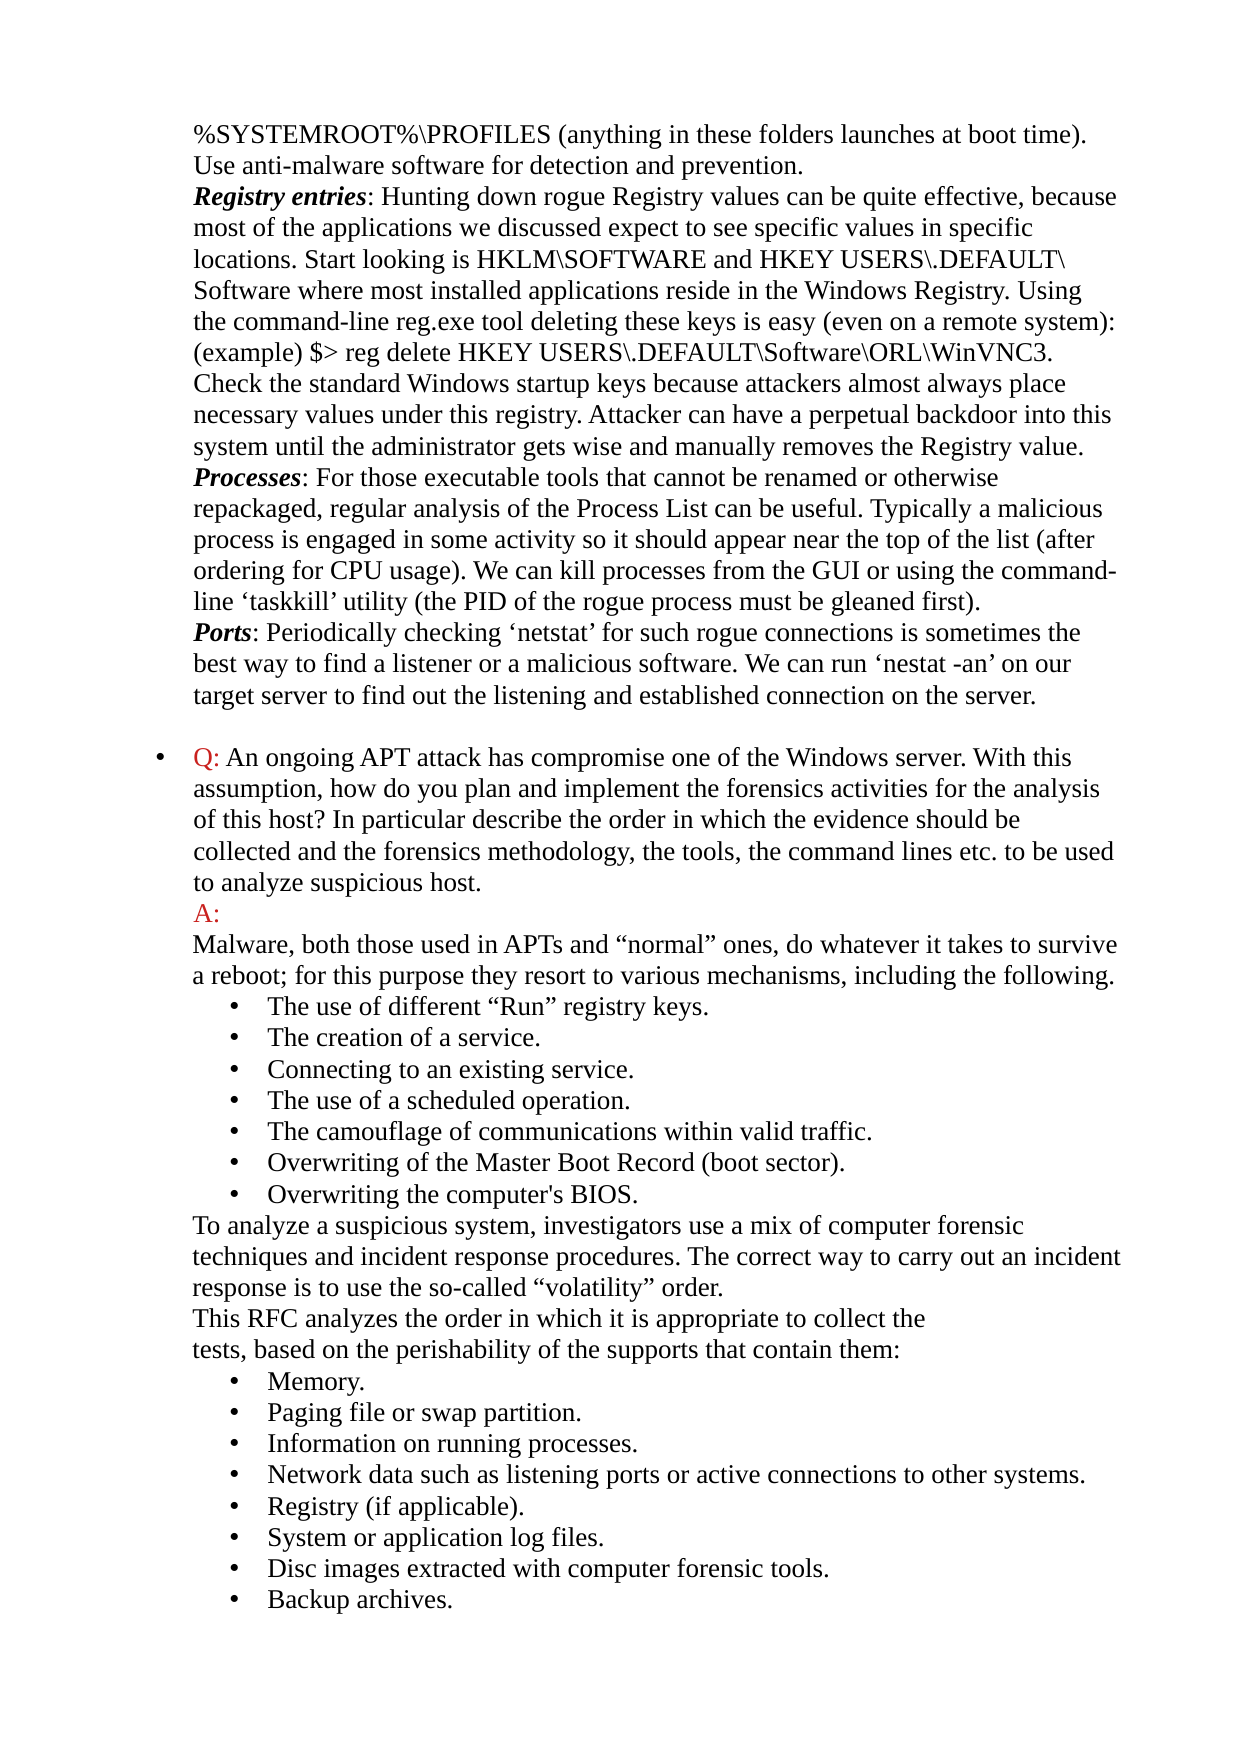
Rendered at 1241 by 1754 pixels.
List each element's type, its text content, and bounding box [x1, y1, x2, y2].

list Processes: For those executable tools that cannot be renamed or otherwise repackaged, regular analysis of the Process List can be useful. Typically a malicious process is engaged in some activity so it should appear near the top of the list (after ordering for CPU usage). We can kill processes from the GUI or using the command-line ‘taskkill’ utility (the PID of the rogue process must be gleaned first). [156, 461, 1122, 616]
list Disc images extracted with computer forensic tools. [229, 1552, 1122, 1583]
list Registry entries: Hunting down rogue Registry values can be quite effective, because most of the applications we discussed expect to see specific values in specific locations. Start looking is HKLM\SOFTWARE and HKEY USERS\.DEFAULT\Software where most installed applications reside in the Windows Registry. Using the command-line reg.exe tool deleting these keys is easy (even on a remote system): (example) $> reg delete HKEY USERS\.DEFAULT\Software\ORL\WinVNC3. Check the standard Windows startup keys because attackers almost always place necessary values under this registry. Attacker can have a perpetual backdoor into this system until the administrator gets wise and manually removes the Registry value. [156, 180, 1122, 461]
text Malware, both those used in APTs and “normal” ones, do whatever it takes to survive a reboot; for this purpose they resort to various mechanisms, including the following. [118, 928, 1122, 990]
list The camouflage of communications within valid traffic. [229, 1115, 1122, 1147]
list Ports: Periodically checking ‘netstat’ for such rogue connections is sometimes the best way to find a listener or a malicious software. We can run ‘nestat -an’ on our target server to find out the listening and established connection on the server. [156, 616, 1122, 710]
list System or application log files. [229, 1521, 1122, 1552]
list Overwriting the computer's BIOS. [229, 1178, 1122, 1209]
list The use of a scheduled operation. [229, 1084, 1122, 1115]
list Registry (if applicable). [229, 1490, 1122, 1521]
list Backup archives. [229, 1583, 1122, 1615]
list The use of different “Run” registry keys. [229, 990, 1122, 1022]
list %SYSTEMROOT%\PROFILES (anything in these folders launches at boot time). Use anti-malware software for detection and prevention. [156, 118, 1122, 180]
text This RFC analyzes the order in which it is appropriate to collect the [118, 1302, 1122, 1334]
list Q: An ongoing APT attack has compromise one of the Windows server. With this assumption, how do you plan and implement the forensics activities for the analysis of this host? In particular describe the order in which the evidence should be collected and the forensics methodology, the tools, the command lines etc. to be used to analyze suspicious host. [156, 741, 1122, 897]
list A: [156, 897, 1122, 928]
list Network data such as listening ports or active connections to other systems. [229, 1458, 1122, 1490]
text tests, based on the perishability of the supports that contain them: [118, 1334, 1122, 1365]
list Memory. [229, 1365, 1122, 1396]
list Paging file or swap partition. [229, 1396, 1122, 1427]
list Information on running processes. [229, 1427, 1122, 1458]
list Connecting to an existing service. [229, 1053, 1122, 1084]
list The creation of a service. [229, 1022, 1122, 1053]
text To analyze a suspicious system, investigators use a mix of computer forensic techniques and incident response procedures. The correct way to carry out an incident response is to use the so-called “volatility” order. [118, 1209, 1122, 1302]
list Overwriting of the Master Boot Record (boot sector). [229, 1147, 1122, 1178]
